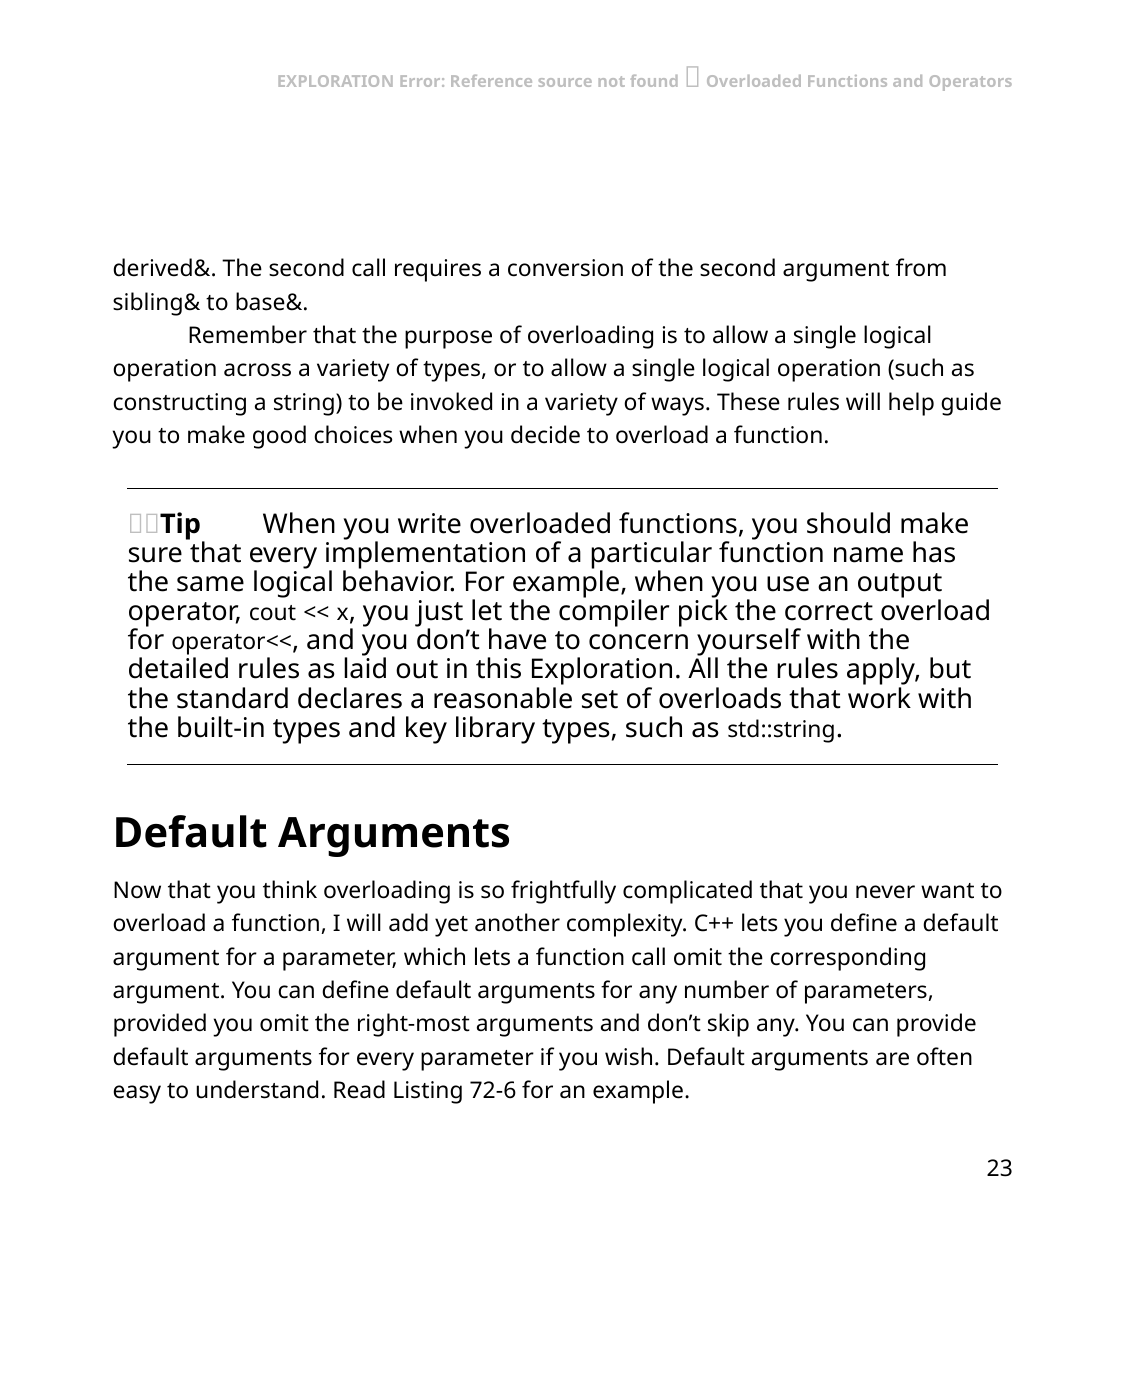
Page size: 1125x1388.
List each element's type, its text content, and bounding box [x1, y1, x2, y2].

text Now that you think overloading is so frightfully complicated that you never want to overload a function, I will add yet another complexity. C++ lets you define a default argument for a parameter, which lets a function call omit the corresponding argument. You can define default arguments for any number of parameters, provided you omit the right-most arguments and don’t skip any. You can provide default arguments for every parameter if you wish. Default arguments are often easy to understand. Read Listing 72-6 for an example. [112, 872, 1012, 1105]
text Remember that the purpose of overloading is to allow a single logical operation across a variety of types, or to allow a single logical operation (such as constructing a string) to be invoked in a variety of ways. These rules will help guide you to make good choices when you decide to overload a function. [112, 317, 1012, 450]
text derived&. The second call requires a conversion of the second argument from sibling& to base&. [112, 250, 1012, 317]
text Tip When you write overloaded functions, you should make sure that every implementation of a particular function name has the same logical behavior. For example, when you use an output operator, cout << x, you just let the compiler pick the correct overload for operator<<, and you don’t have to concern yourself with the detailed rules as laid out in this Exploration. All the rules apply, but the standard declares a reasonable set of overloads that work with the built-in types and key library types, such as std::string. [127, 489, 998, 764]
subtitle Default Arguments [112, 802, 1012, 859]
